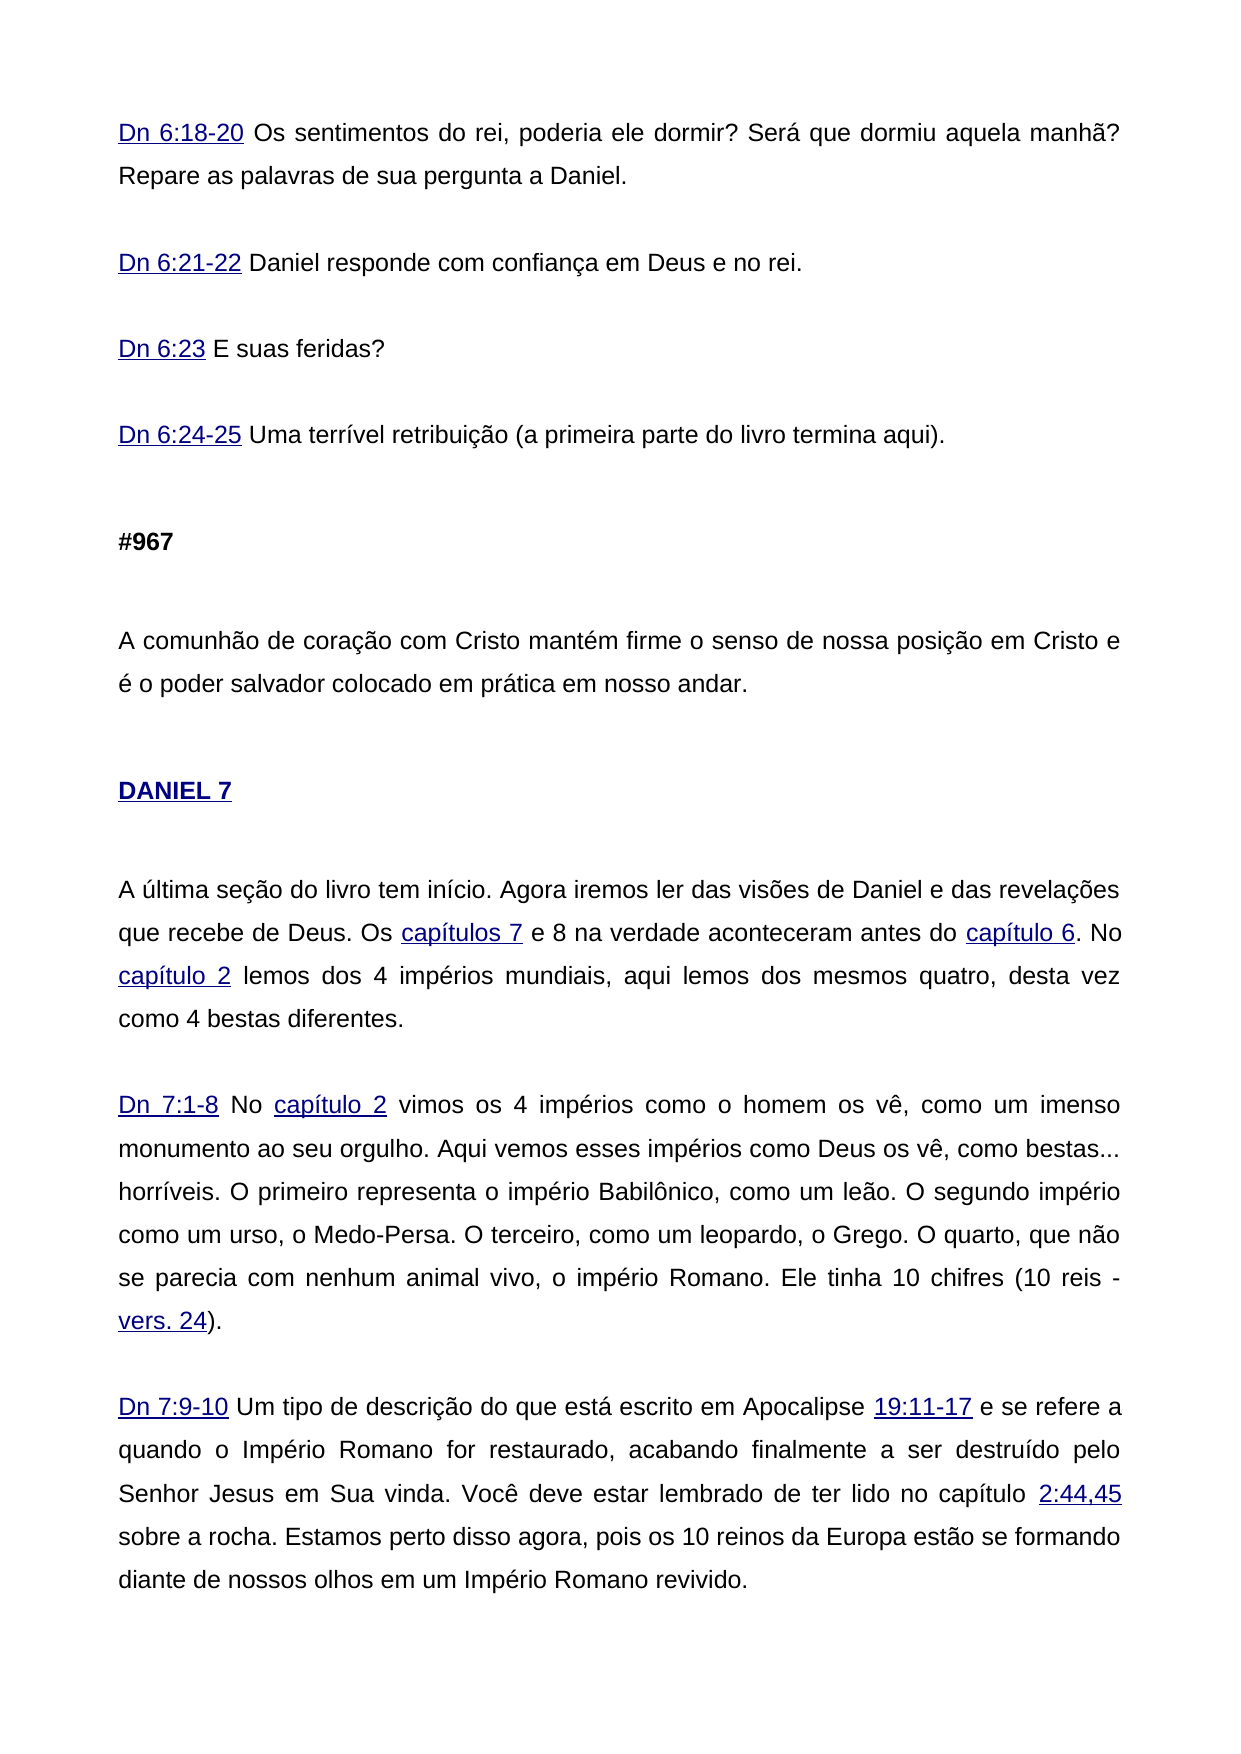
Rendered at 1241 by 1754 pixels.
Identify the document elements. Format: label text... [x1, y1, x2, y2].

subtitle DANIEL 7 [118, 776, 1122, 805]
text Dn 7:1-8 No capítulo 2 vimos os 4 impérios como o homem os vê, como um imenso monumento ao seu orgulho. Aqui vemos esses impérios como Deus os vê, como bestas... horríveis. O primeiro representa o império Babilônico, como um leão. O segundo império como um urso, o Medo-Persa. O terceiro, como um leopardo, o Grego. O quarto, que não se parecia com nenhum animal vivo, o império Romano. Ele tinha 10 chifres (10 reis - vers. 24). [118, 1090, 1122, 1335]
text Dn 7:9-10 Um tipo de descrição do que está escrito em Apocalipse 19:11-17 e se refere a quando o Império Romano for restaurado, acabando finalmente a ser destruído pelo Senhor Jesus em Sua vinda. Você deve estar lembrado de ter lido no capítulo 2:44,45 sobre a rocha. Estamos perto disso agora, pois os 10 reinos da Europa estão se formando diante de nossos olhos em um Império Romano revivido. [118, 1392, 1122, 1593]
text Dn 6:21-22 Daniel responde com confiança em Deus e no rei. [118, 247, 1122, 276]
text Dn 6:24-25 Uma terrível retribuição (a primeira parte do livro termina aqui). [118, 420, 1122, 449]
subtitle #967 [118, 527, 1122, 556]
text A comunhão de coração com Cristo mantém firme o senso de nossa posição em Cristo e é o poder salvador colocado em prática em nosso andar. [118, 626, 1122, 698]
text Dn 6:18-20 Os sentimentos do rei, poderia ele dormir? Será que dormiu aquela manhã? Repare as palavras de sua pergunta a Daniel. [118, 118, 1122, 190]
text Dn 6:23 E suas feridas? [118, 334, 1122, 362]
text A última seção do livro tem início. Agora iremos ler das visões de Daniel e das revelações que recebe de Deus. Os capítulos 7 e 8 na verdade aconteceram antes do capítulo 6. No capítulo 2 lemos dos 4 impérios mundiais, aqui lemos dos mesmos quatro, desta vez como 4 bestas diferentes. [118, 875, 1122, 1033]
